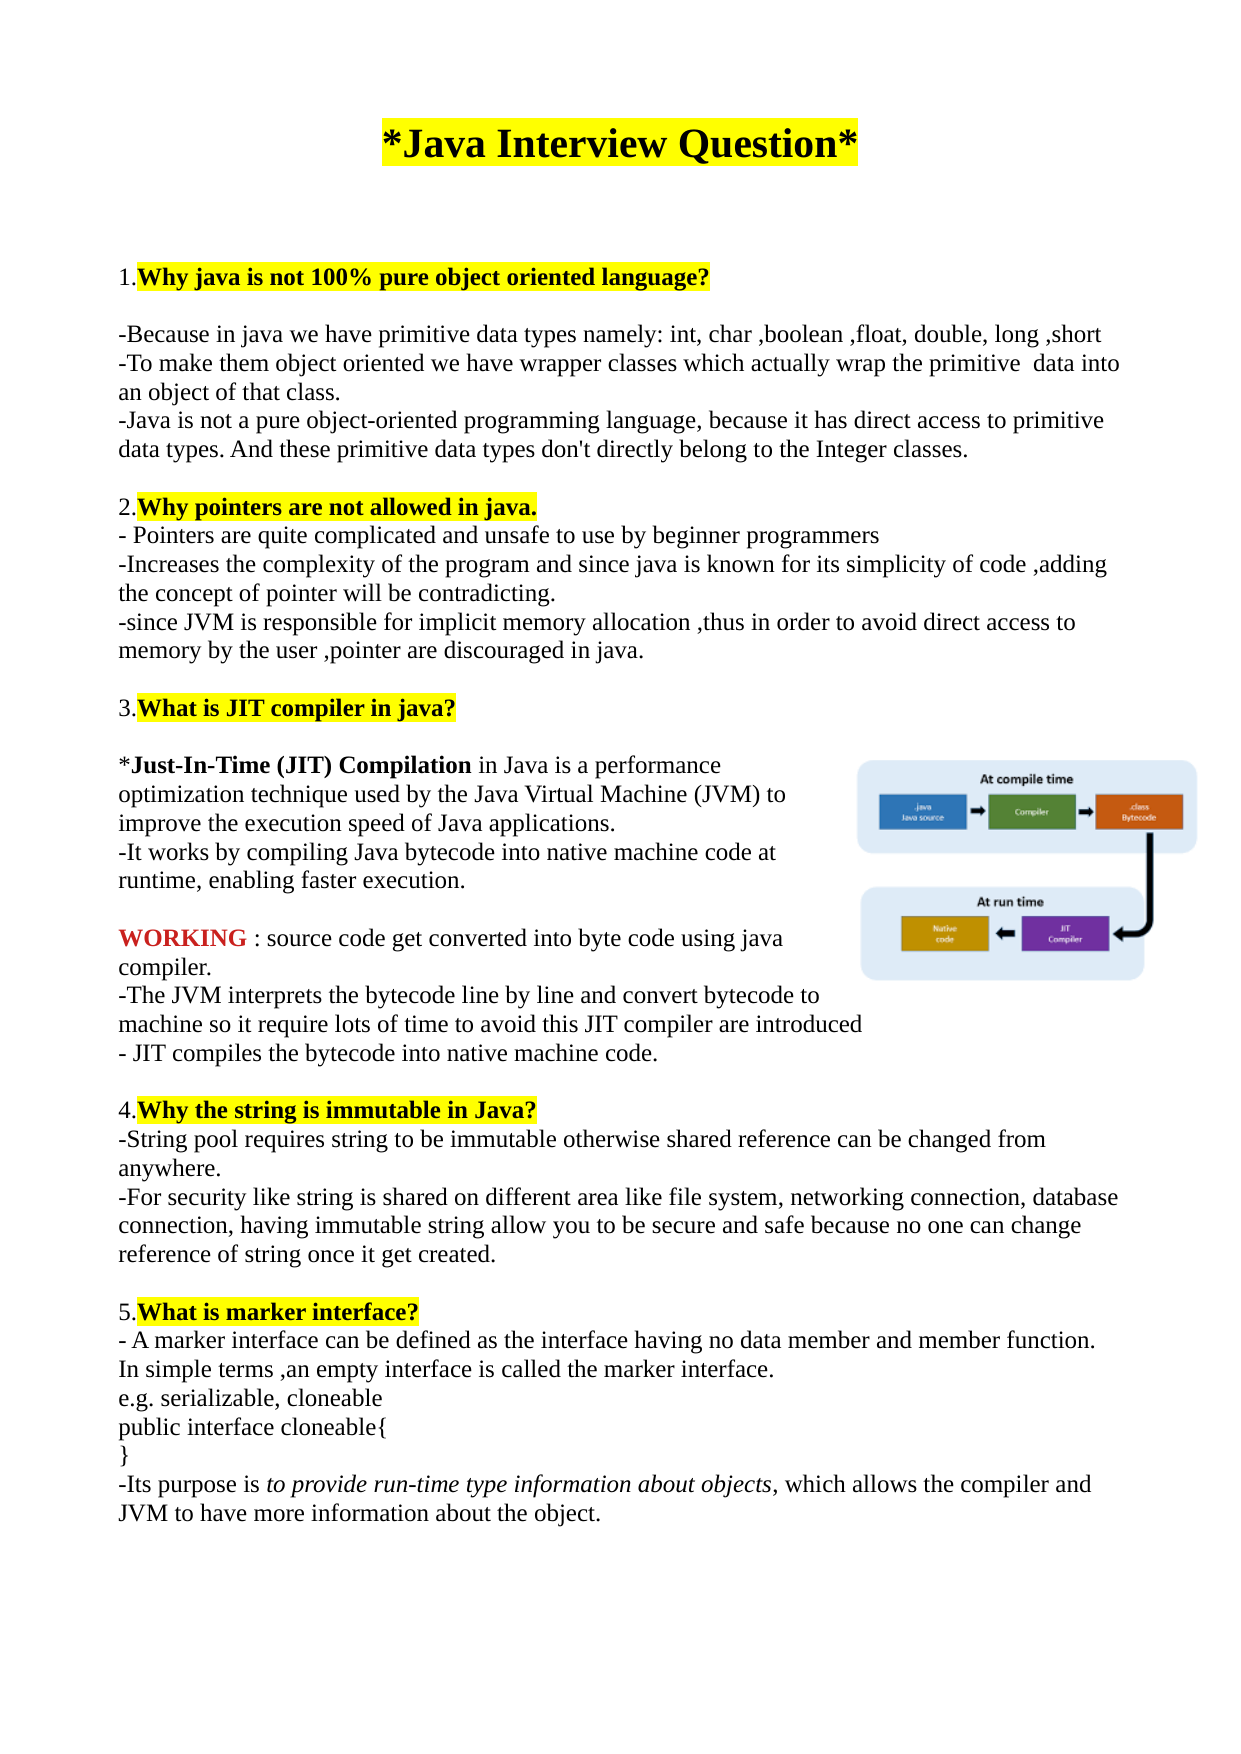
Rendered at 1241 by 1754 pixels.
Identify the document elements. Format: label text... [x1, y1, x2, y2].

text e.g. serializable, cloneable [118, 1383, 1122, 1412]
text -String pool requires string to be immutable otherwise shared reference can be changed from anywhere. [118, 1124, 1122, 1182]
text 1.Why java is not 100% pure object oriented language? [118, 262, 1122, 291]
text } [118, 1441, 1122, 1469]
text 2.Why pointers are not allowed in java. [118, 492, 1122, 521]
text *Just-In-Time (JIT) Compilation in Java is a performance optimization technique used by the Java Virtual Machine (JVM) to improve the execution speed of Java applications. [118, 751, 850, 837]
text -Increases the complexity of the program and since java is known for its simplicity of code ,adding the concept of pointer will be contradicting. [118, 549, 1122, 607]
text -For security like string is shared on different area like file system, networking connection, database connection, having immutable string allow you to be secure and safe because no one can change reference of string once it get created. [118, 1182, 1122, 1268]
text public interface cloneable{ [118, 1412, 1122, 1441]
text - JIT compiles the bytecode into native machine code. [118, 1038, 1122, 1067]
text -It works by compiling Java bytecode into native machine code at runtime, enabling faster execution. [118, 837, 850, 894]
text 5.What is marker interface? [118, 1297, 1122, 1326]
picture [850, 750, 1204, 987]
text - A marker interface can be defined as the interface having no data member and member function. In simple terms ,an empty interface is called the marker interface. [118, 1326, 1122, 1383]
text 4.Why the string is immutable in Java? [118, 1096, 1122, 1124]
text -Because in java we have primitive data types namely: int, char ,boolean ,float, double, long ,short [118, 319, 1122, 348]
text -Java is not a pure object-oriented programming language, because it has direct access to primitive data types. And these primitive data types don't directly belong to the Integer classes. [118, 406, 1122, 463]
text -To make them object oriented we have wrapper classes which actually wrap the primitive data into an object of that class. [118, 348, 1122, 406]
text -The JVM interprets the bytecode line by line and convert bytecode to machine so it require lots of time to avoid this JIT compiler are introduced [118, 981, 1122, 1038]
text *Java Interview Question* [118, 118, 1122, 166]
text -Its purpose is to provide run-time type information about objects, which allows the compiler and JVM to have more information about the object. [118, 1469, 1122, 1527]
text WORKING : source code get converted into byte code using java compiler. [118, 923, 850, 981]
text - Pointers are quite complicated and unsafe to use by beginner programmers [118, 521, 1122, 549]
text 3.What is JIT compiler in java? [118, 693, 1122, 722]
text -since JVM is responsible for implicit memory allocation ,thus in order to avoid direct access to memory by the user ,pointer are discouraged in java. [118, 607, 1122, 664]
